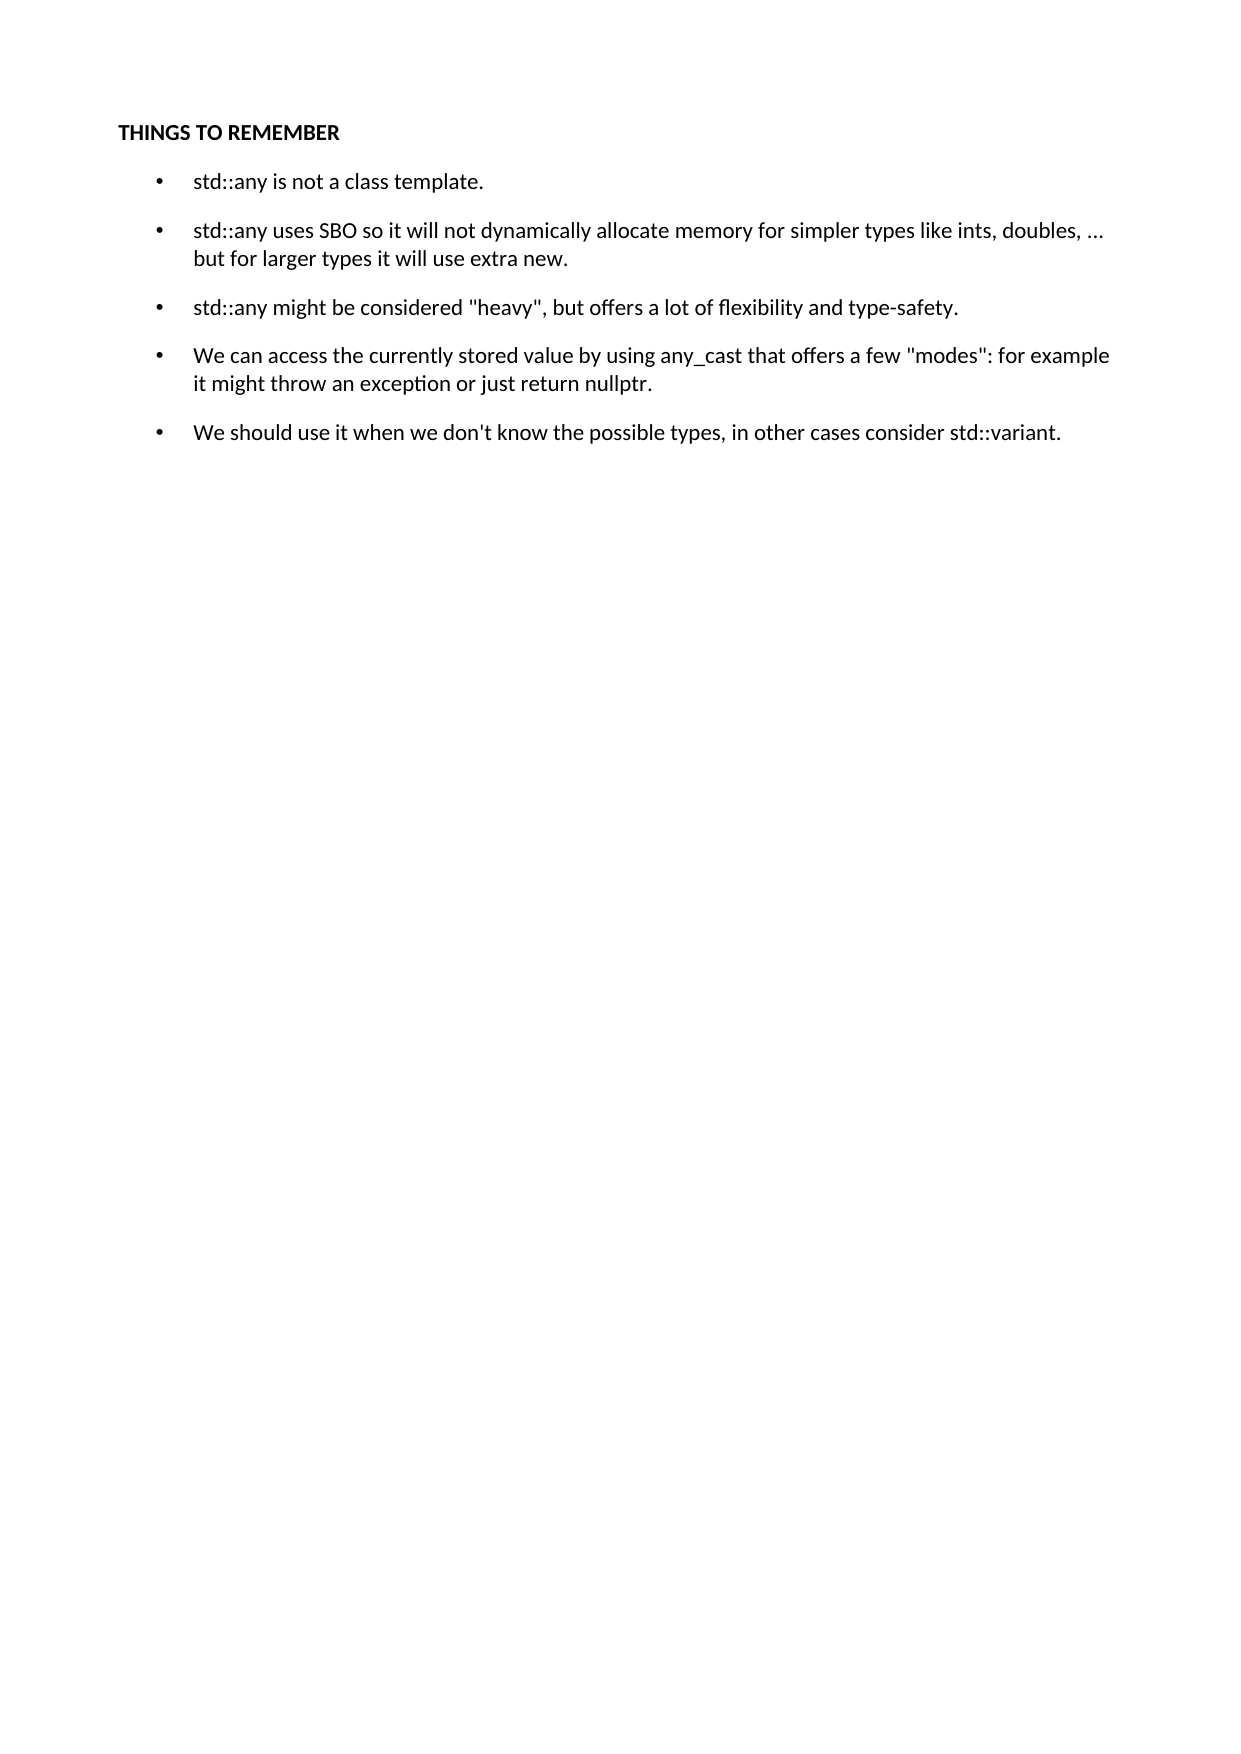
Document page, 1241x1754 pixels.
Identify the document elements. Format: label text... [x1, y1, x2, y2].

list We can access the currently stored value by using any_cast that offers a few "modes": for example it might throw an exception or just return nullptr. [156, 342, 1122, 398]
text THINGS TO REMEMBER [118, 118, 1122, 146]
list We should use it when we don't know the possible types, in other cases consider std::variant. [156, 418, 1122, 446]
list std::any is not a class template. [156, 167, 1122, 195]
list std::any might be considered "heavy", but offers a lot of flexibility and type-safety. [156, 293, 1122, 321]
list std::any uses SBO so it will not dynamically allocate memory for simpler types like ints, doubles, ... but for larger types it will use extra new. [156, 216, 1122, 272]
